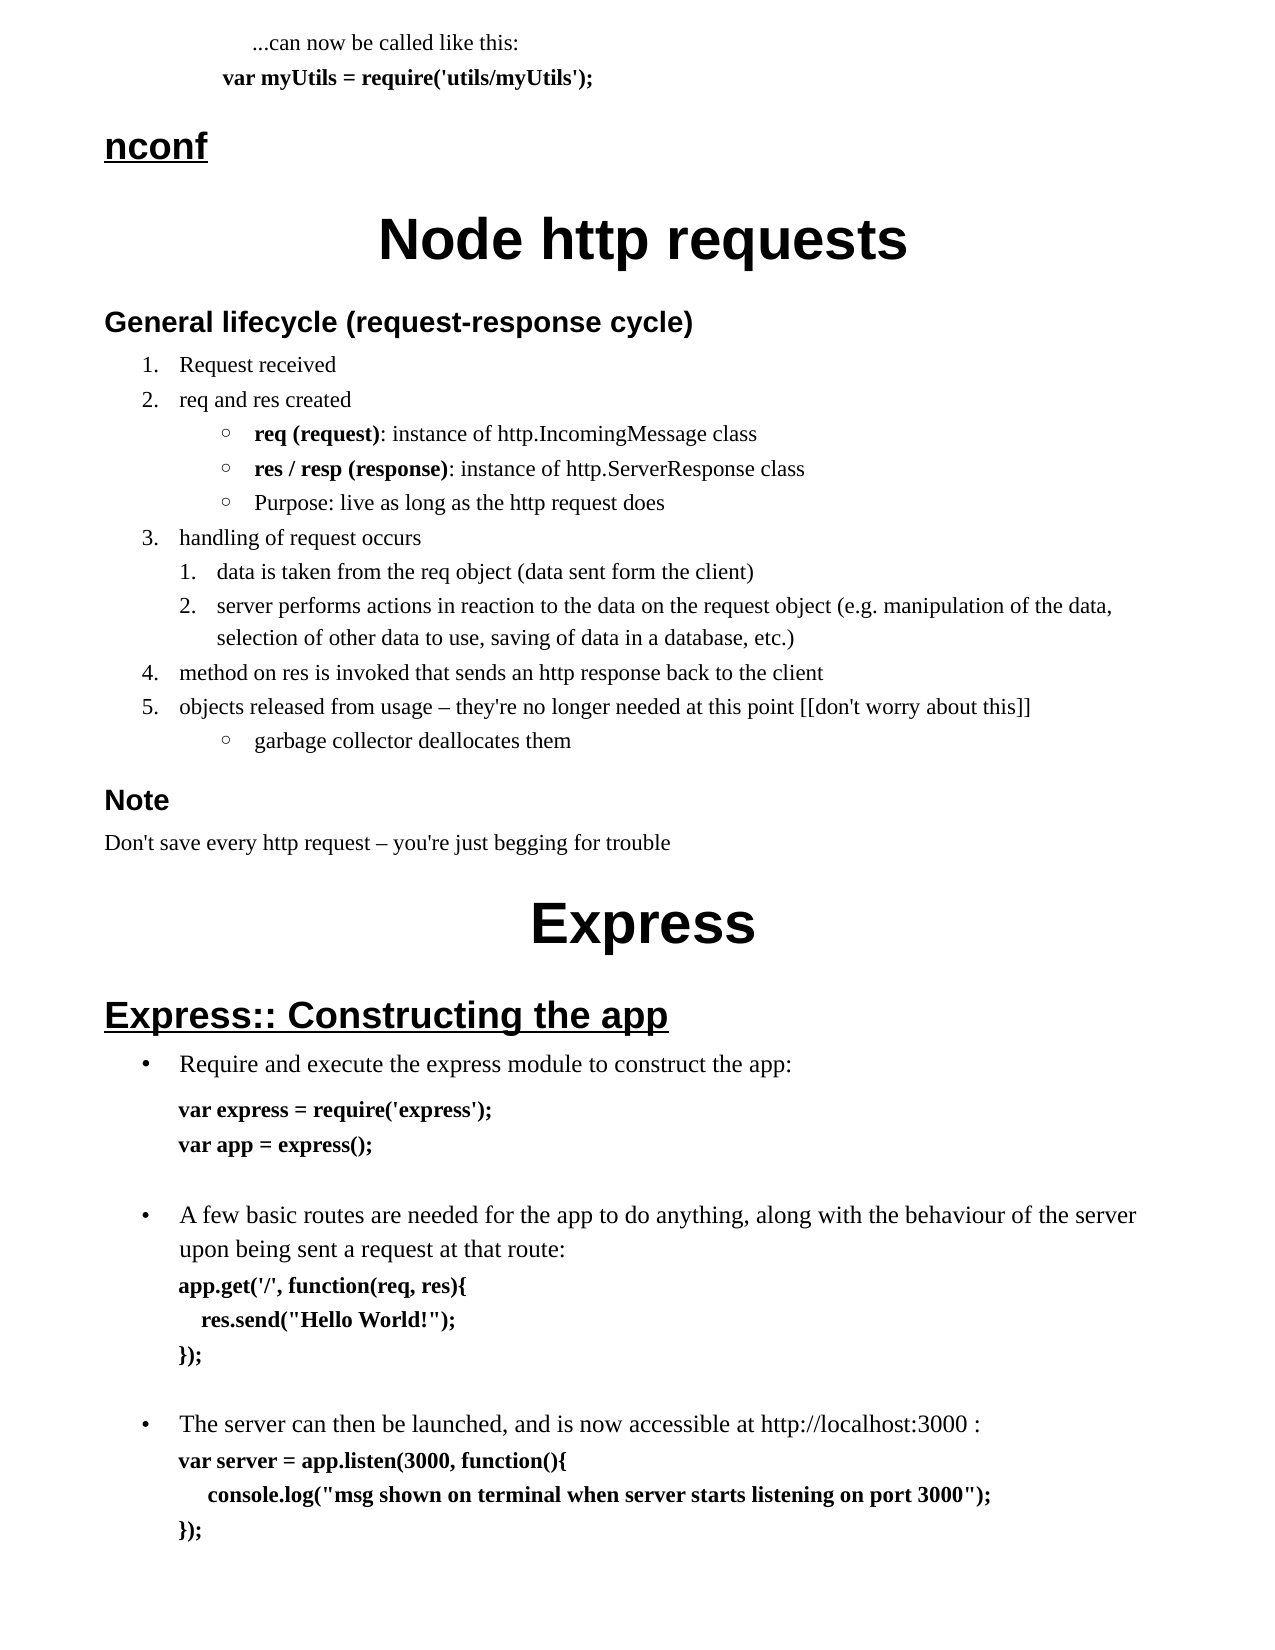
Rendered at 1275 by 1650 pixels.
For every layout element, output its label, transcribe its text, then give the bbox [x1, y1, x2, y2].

list Request received [142, 351, 1183, 378]
text Don't save every http request – you're just begging for trouble [104, 829, 1183, 856]
subtitle Express:: Constructing the app [104, 993, 1183, 1037]
list Purpose: live as long as the http request does [217, 489, 1183, 516]
list handling of request occurs [142, 524, 1183, 550]
title Express [104, 889, 1183, 956]
text console.log("msg shown on terminal when server starts listening on port 3000"); [178, 1481, 1183, 1508]
text var server = app.listen(3000, function(){ [178, 1447, 1183, 1473]
text ...can now be called like this: [104, 29, 1183, 56]
text }); [178, 1516, 1183, 1542]
list req and res created [142, 386, 1183, 412]
list Require and execute the express module to construct the app: [142, 1049, 1183, 1078]
text }); [178, 1341, 1183, 1367]
list method on res is invoked that sends an http response back to the client [142, 659, 1183, 685]
list req (request): instance of http.IncomingMessage class [217, 420, 1183, 447]
list server performs actions in reaction to the data on the request object (e.g. manipulation of the data, selection of other data to use, saving of data in a database, etc.) [179, 593, 1183, 651]
list res / resp (response): instance of http.ServerResponse class [217, 455, 1183, 481]
text app.get('/', function(req, res){ [178, 1272, 1183, 1298]
list objects released from usage – they're no longer needed at this point [[don't worry about this]] [142, 693, 1183, 719]
subtitle nconf [104, 123, 1183, 167]
list A few basic routes are needed for the app to do anything, along with the behaviour of the server upon being sent a request at that route: [142, 1200, 1183, 1263]
text var myUtils = require('utils/myUtils'); [104, 64, 1183, 90]
subtitle Note [104, 783, 1183, 817]
list garbage collector deallocates them [217, 728, 1183, 754]
title Node http requests [104, 204, 1183, 272]
text res.send("Hello World!"); [178, 1306, 1183, 1332]
subtitle General lifecycle (request-response cycle) [104, 305, 1183, 339]
text var app = express(); [178, 1131, 1183, 1157]
list data is taken from the req object (data sent form the client) [179, 558, 1183, 584]
text var express = require('express'); [178, 1096, 1183, 1123]
list The server can then be launched, and is now accessible at http://localhost:3000 : [142, 1409, 1183, 1438]
